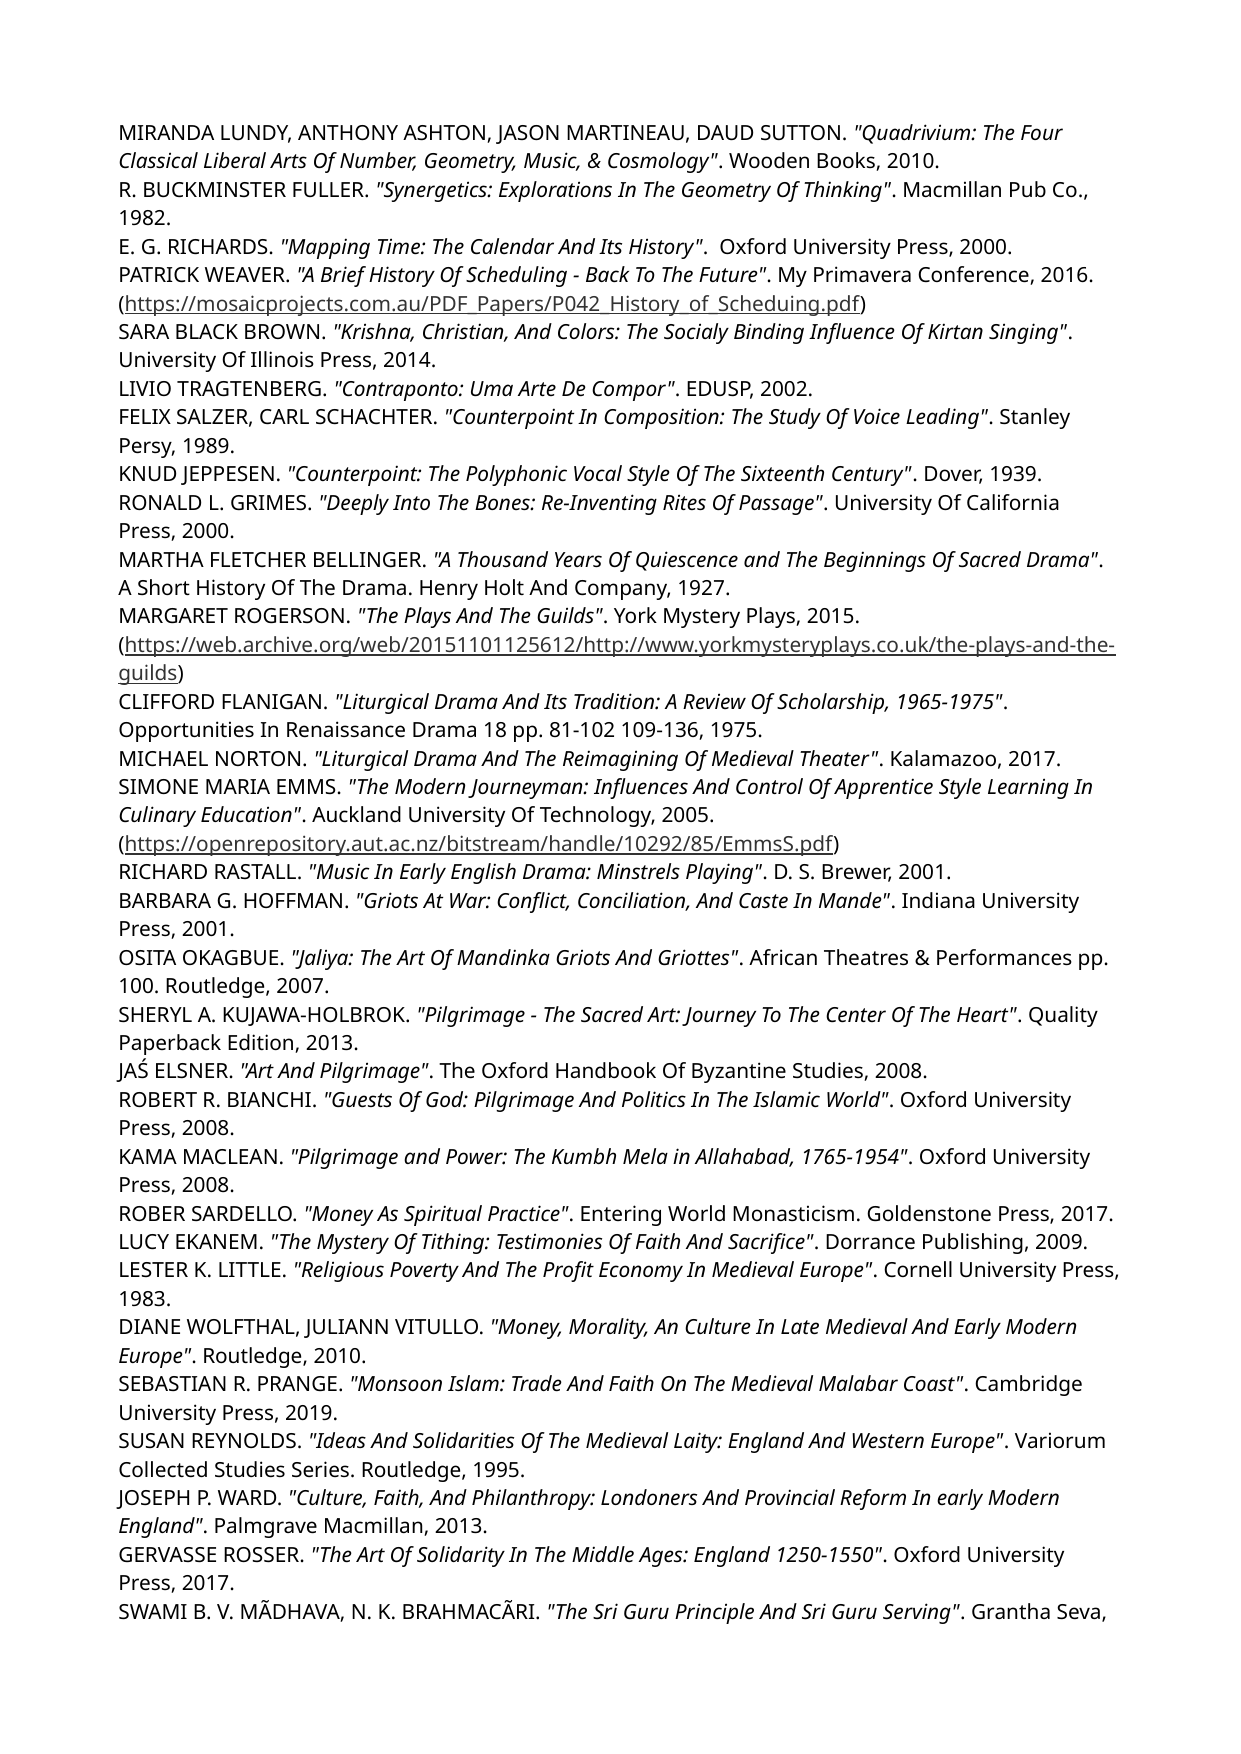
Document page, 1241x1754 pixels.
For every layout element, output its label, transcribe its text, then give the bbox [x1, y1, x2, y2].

text MIRANDA LUNDY, ANTHONY ASHTON, JASON MARTINEAU, DAUD SUTTON. "Quadrivium: The Four Classical Liberal Arts Of Number, Geometry, Music, & Cosmology". Wooden Books, 2010. [118, 118, 1122, 175]
text OSITA OKAGBUE. "Jaliya: The Art Of Mandinka Griots And Griottes". African Theatres & Performances pp. 100. Routledge, 2007. [118, 943, 1122, 1000]
text JAŚ ELSNER. "Art And Pilgrimage". The Oxford Handbook Of Byzantine Studies, 2008. [118, 1057, 1122, 1085]
text FELIX SALZER, CARL SCHACHTER. "Counterpoint In Composition: The Study Of Voice Leading". Stanley Persy, 1989. [118, 402, 1122, 459]
text ROBERT R. BIANCHI. "Guests Of God: Pilgrimage And Politics In The Islamic World". Oxford University Press, 2008. [118, 1085, 1122, 1142]
text SUSAN REYNOLDS. "Ideas And Solidarities Of The Medieval Laity: England And Western Europe". Variorum Collected Studies Series. Routledge, 1995. [118, 1426, 1122, 1483]
text ROBER SARDELLO. "Money As Spiritual Practice". Entering World Monasticism. Goldenstone Press, 2017. [118, 1199, 1122, 1227]
text LIVIO TRAGTENBERG. "Contraponto: Uma Arte De Compor". EDUSP, 2002. [118, 374, 1122, 402]
text SIMONE MARIA EMMS. "The Modern Journeyman: Influences And Control Of Apprentice Style Learning In Culinary Education". Auckland University Of Technology, 2005. (https://openrepository.aut.ac.nz/bitstream/handle/10292/85/EmmsS.pdf) [118, 772, 1122, 857]
text LUCY EKANEM. "The Mystery Of Tithing: Testimonies Of Faith And Sacrifice". Dorrance Publishing, 2009. [118, 1227, 1122, 1256]
text GERVASSE ROSSER. "The Art Of Solidarity In The Middle Ages: England 1250-1550". Oxford University Press, 2017. [118, 1540, 1122, 1597]
text E. G. RICHARDS. "Mapping Time: The Calendar And Its History". Oxford University Press, 2000. [118, 232, 1122, 260]
text SHERYL A. KUJAWA-HOLBROK. "Pilgrimage - The Sacred Art: Journey To The Center Of The Heart". Quality Paperback Edition, 2013. [118, 1000, 1122, 1057]
text RONALD L. GRIMES. "Deeply Into The Bones: Re-Inventing Rites Of Passage". University Of California Press, 2000. [118, 488, 1122, 545]
text JOSEPH P. WARD. "Culture, Faith, And Philanthropy: Londoners And Provincial Reform In early Modern England". Palmgrave Macmillan, 2013. [118, 1483, 1122, 1540]
text SARA BLACK BROWN. "Krishna, Christian, And Colors: The Socialy Binding Influence Of Kirtan Singing". University Of Illinois Press, 2014. [118, 317, 1122, 374]
text LESTER K. LITTLE. "Religious Poverty And The Profit Economy In Medieval Europe". Cornell University Press, 1983. [118, 1256, 1122, 1312]
text R. BUCKMINSTER FULLER. "Synergetics: Explorations In The Geometry Of Thinking". Macmillan Pub Co., 1982. [118, 175, 1122, 232]
text SWAMI B. V. MÃDHAVA, N. K. BRAHMACÃRI. "The Sri Guru Principle And Sri Guru Serving". Grantha Seva, [118, 1597, 1122, 1625]
text MARGARET ROGERSON. "The Plays And The Guilds". York Mystery Plays, 2015. (https://web.archive.org/web/20151101125612/http://www.yorkmysteryplays.co.uk/the-plays-and-the-guilds) [118, 602, 1122, 687]
text CLIFFORD FLANIGAN. "Liturgical Drama And Its Tradition: A Review Of Scholarship, 1965-1975". Opportunities In Renaissance Drama 18 pp. 81-102 109-136, 1975. [118, 687, 1122, 744]
text SEBASTIAN R. PRANGE. "Monsoon Islam: Trade And Faith On The Medieval Malabar Coast". Cambridge University Press, 2019. [118, 1369, 1122, 1426]
text PATRICK WEAVER. "A Brief History Of Scheduling - Back To The Future". My Primavera Conference, 2016. (https://mosaicprojects.com.au/PDF_Papers/P042_History_of_Scheduing.pdf) [118, 260, 1122, 317]
text MICHAEL NORTON. "Liturgical Drama And The Reimagining Of Medieval Theater". Kalamazoo, 2017. [118, 744, 1122, 772]
text MARTHA FLETCHER BELLINGER. "A Thousand Years Of Quiescence and The Beginnings Of Sacred Drama". A Short History Of The Drama. Henry Holt And Company, 1927. [118, 545, 1122, 602]
text KNUD JEPPESEN. "Counterpoint: The Polyphonic Vocal Style Of The Sixteenth Century". Dover, 1939. [118, 459, 1122, 488]
text BARBARA G. HOFFMAN. "Griots At War: Conflict, Conciliation, And Caste In Mande". Indiana University Press, 2001. [118, 886, 1122, 943]
text DIANE WOLFTHAL, JULIANN VITULLO. "Money, Morality, An Culture In Late Medieval And Early Modern Europe". Routledge, 2010. [118, 1312, 1122, 1369]
text RICHARD RASTALL. "Music In Early English Drama: Minstrels Playing". D. S. Brewer, 2001. [118, 857, 1122, 886]
text KAMA MACLEAN. "Pilgrimage and Power: The Kumbh Mela in Allahabad, 1765-1954". Oxford University Press, 2008. [118, 1142, 1122, 1199]
